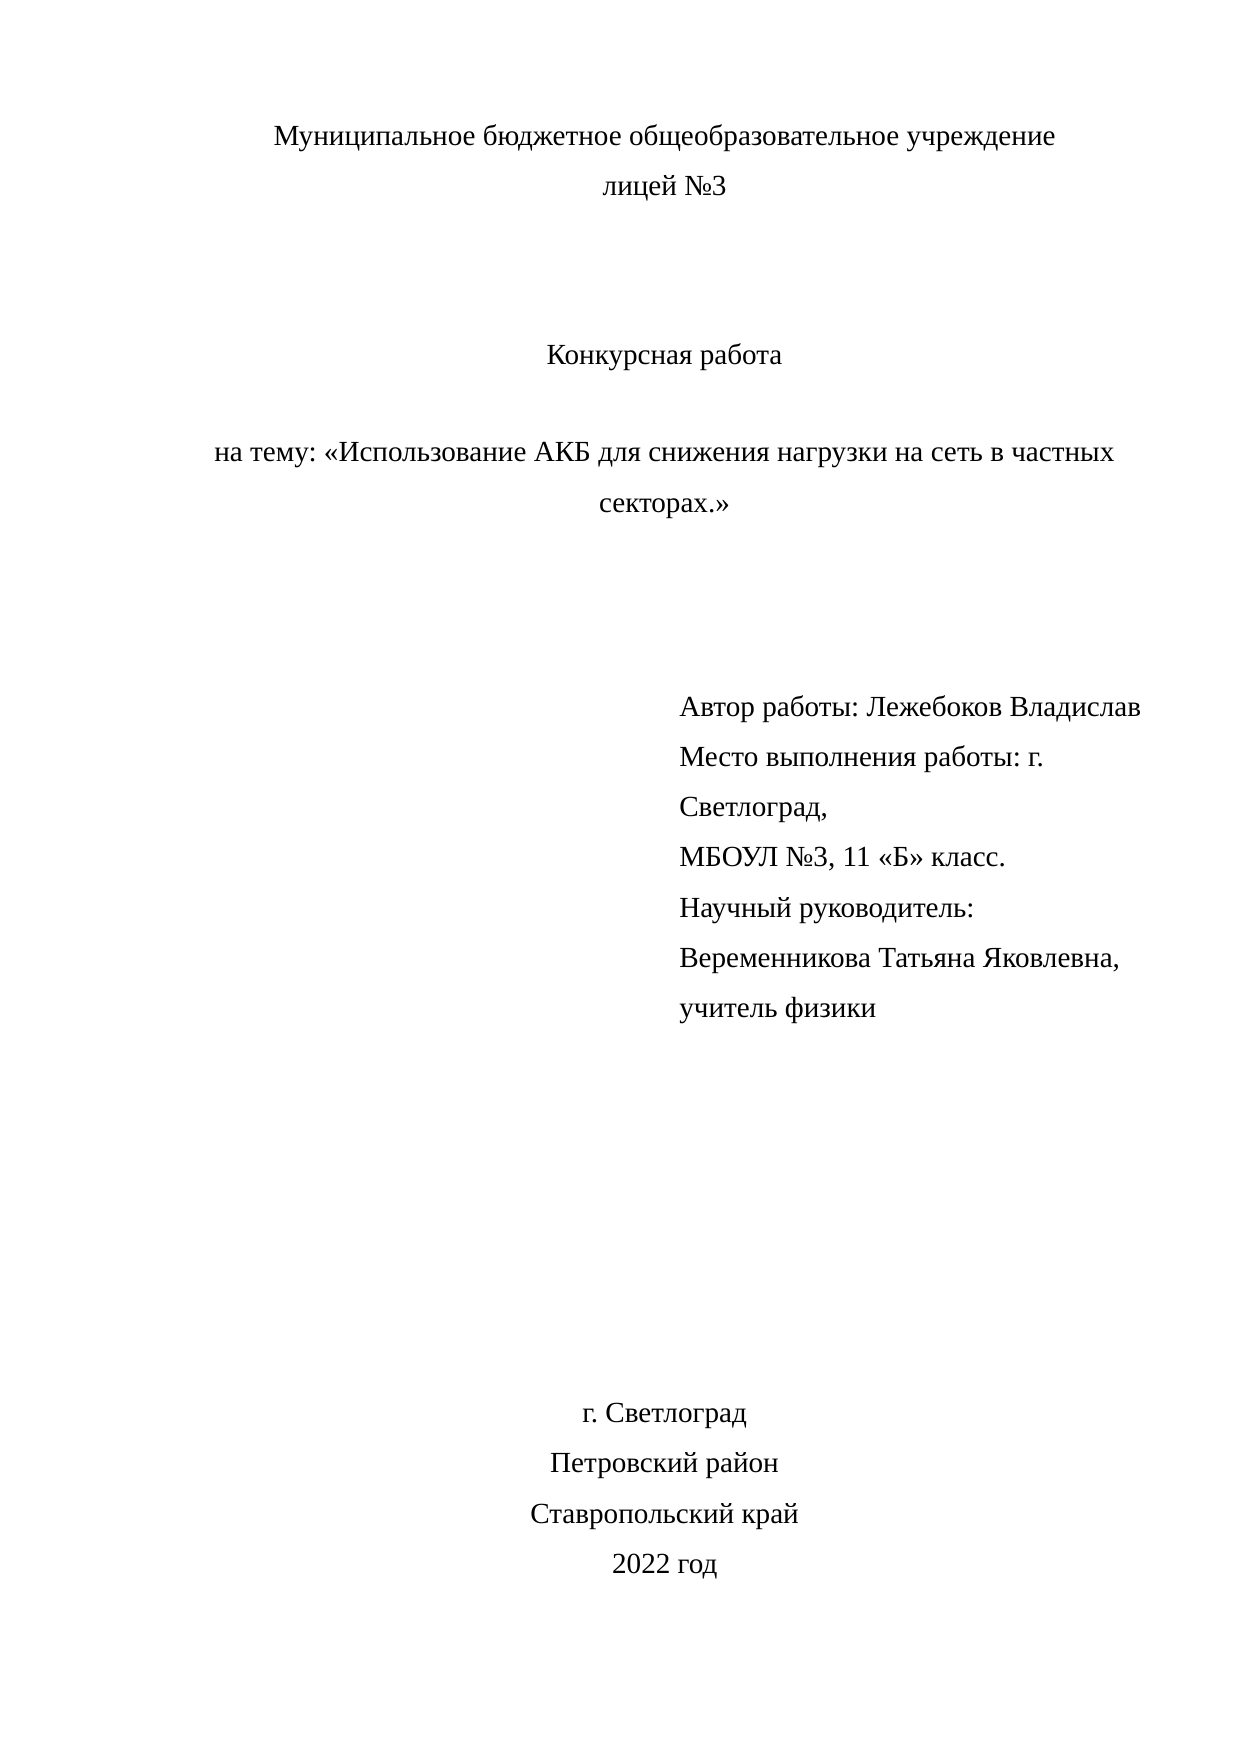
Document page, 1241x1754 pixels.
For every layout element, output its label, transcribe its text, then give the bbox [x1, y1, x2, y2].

text на тему: «Использование АКБ для снижения нагрузки на сеть в частных секторах.» [177, 434, 1152, 518]
text учитель физики [679, 991, 1152, 1024]
text Автор работы: Лежебоков Владислав [679, 689, 1152, 722]
text Научный руководитель: [679, 890, 1152, 923]
text МБОУЛ №3, 11 «Б» класс. [679, 839, 1152, 873]
text Ставропольский край [177, 1496, 1152, 1529]
text Конкурсная работа [177, 337, 1152, 370]
text г. Светлоград [177, 1395, 1152, 1429]
text Место выполнения работы: г. Светлоград, [679, 739, 1152, 823]
text Веременникова Татьяна Яковлевна, [679, 940, 1152, 974]
text Петровский район [177, 1446, 1152, 1479]
text Муниципальное бюджетное общеобразовательное учреждение [177, 118, 1152, 152]
text лицей №3 [177, 168, 1152, 202]
text 2022 год [177, 1546, 1152, 1580]
